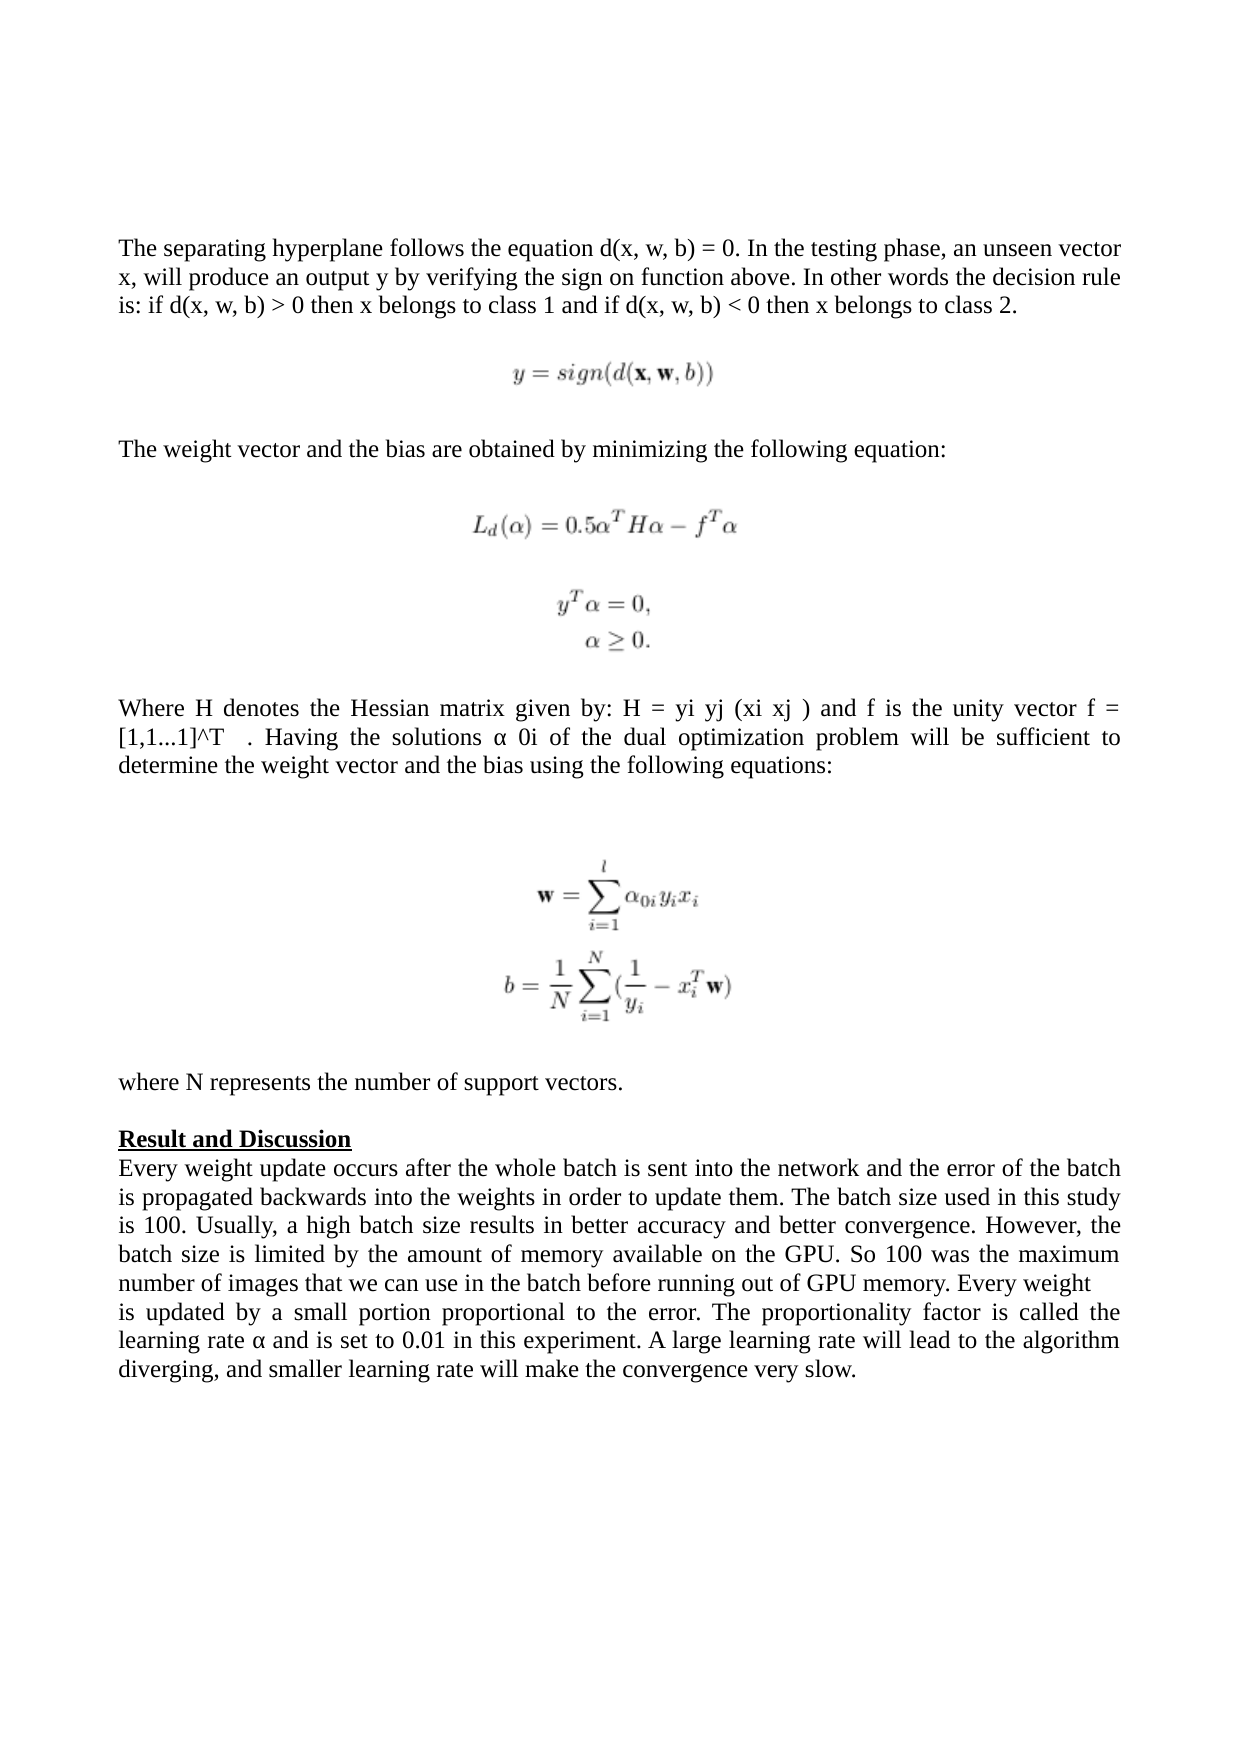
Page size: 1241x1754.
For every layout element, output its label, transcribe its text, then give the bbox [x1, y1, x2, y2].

picture [471, 561, 731, 665]
text is updated by a small portion proportional to the error. The proportionality factor is called the learning rate α and is set to 0.01 in this experiment. A large learning rate will lead to the algorithm diverging, and smaller learning rate will make the convergence very slow. [118, 1297, 1122, 1383]
text Every weight update occurs after the whole batch is sent into the network and the error of the batch is propagated backwards into the weights in order to update them. The batch size used in this study is 100. Usually, a high batch size results in better accuracy and better convergence. However, the batch size is limited by the amount of memory available on the GPU. So 100 was the maximum number of images that we can use in the batch before running out of GPU memory. Every weight [118, 1153, 1122, 1297]
text The weight vector and the bias are obtained by minimizing the following equation: [118, 434, 1122, 463]
picture [455, 350, 757, 401]
text where N represents the number of support vectors. [118, 1067, 1122, 1096]
text The separating hyperplane follows the equation d(x, w, b) = 0. In the testing phase, an unseen vector x, will produce an output y by verifying the sign on function above. In other words the decision rule is: if d(x, w, b) > 0 then x belongs to class 1 and if d(x, w, b) < 0 then x belongs to class 2. [118, 233, 1122, 319]
text Result and Discussion [118, 1124, 1122, 1153]
text Where H denotes the Hessian matrix given by: H = yi yj (xi xj ) and f is the unity vector f = [1,1...1]^T . Having the solutions α 0i of the dual optimization problem will be sufficient to determine the weight vector and the bias using the following equations: [118, 693, 1122, 779]
picture [390, 849, 819, 1037]
picture [439, 506, 779, 549]
